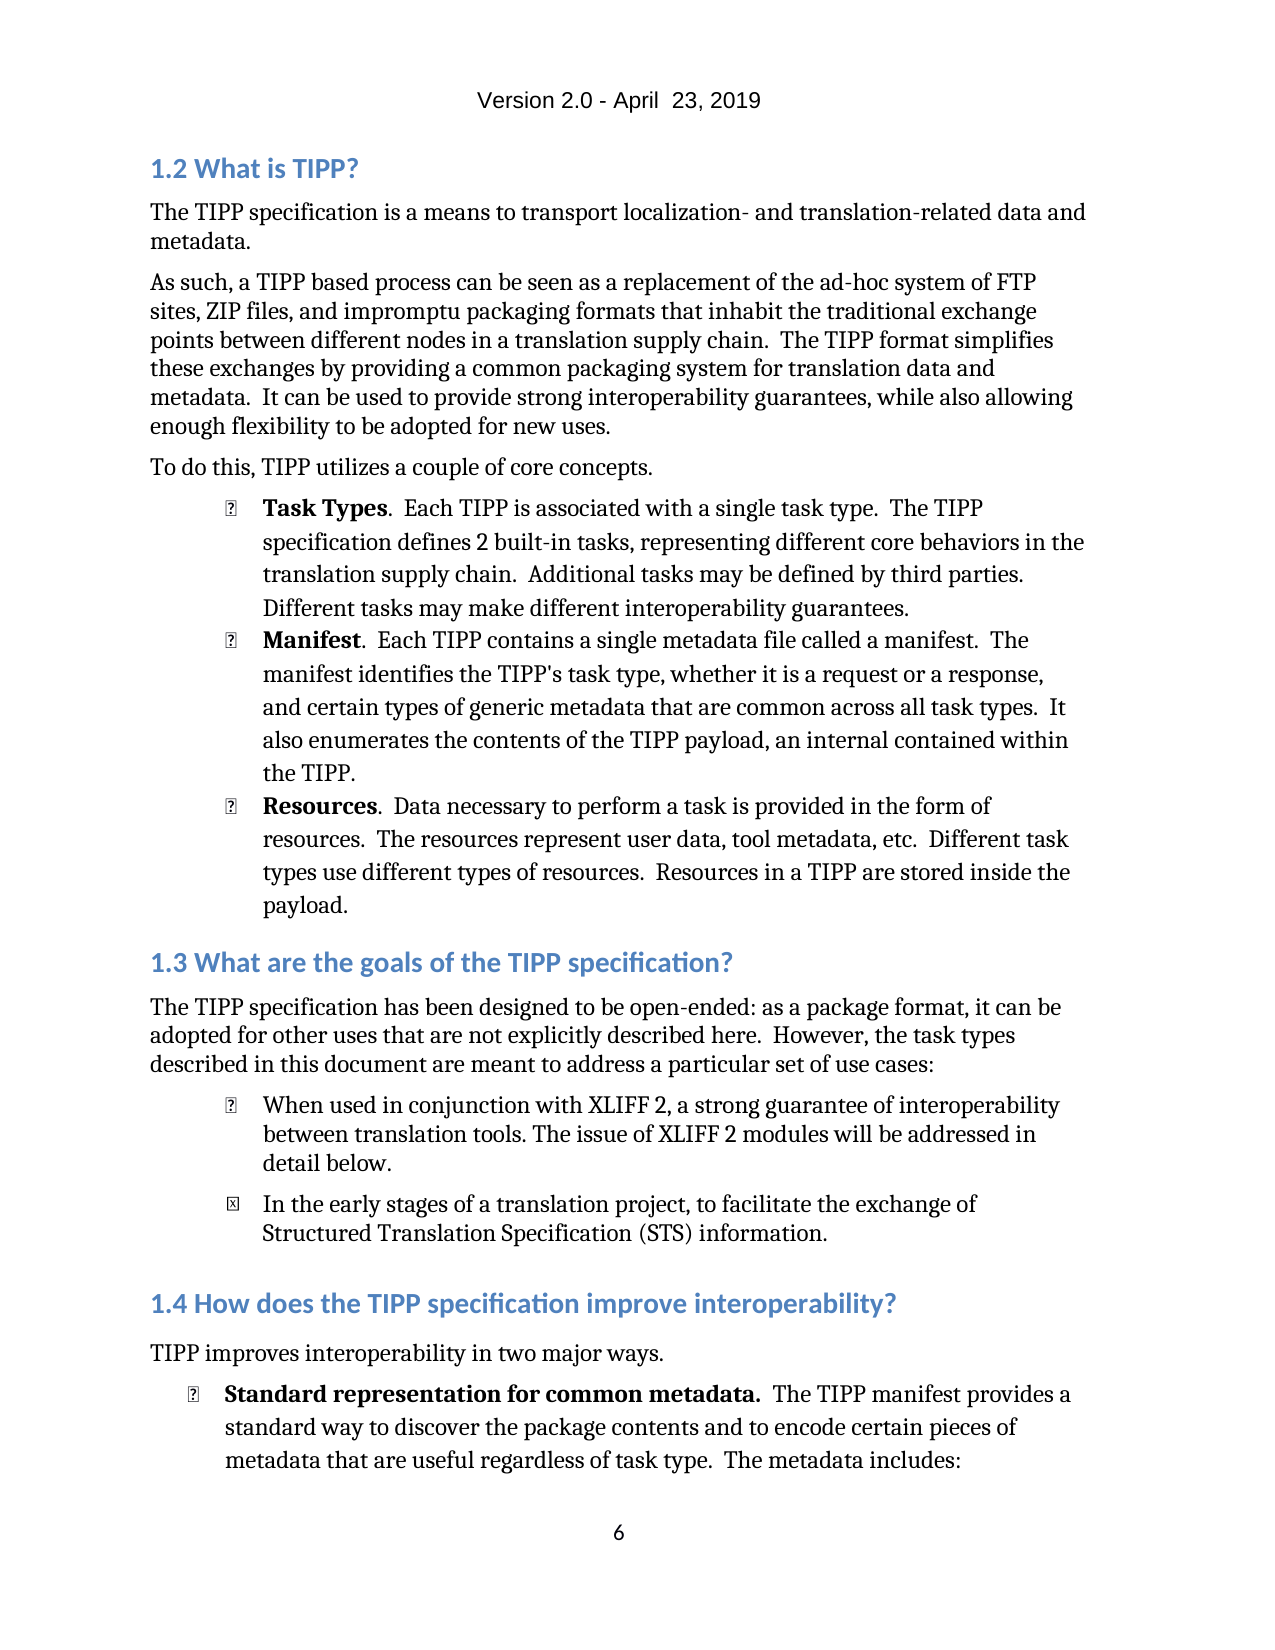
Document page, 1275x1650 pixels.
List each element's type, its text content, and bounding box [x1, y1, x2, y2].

text As such, a TIPP based process can be seen as a replacement of the ad-hoc system of FTP sites, ZIP files, and impromptu packaging formats that inhabit the traditional exchange points between different nodes in a translation supply chain. The TIPP format simplifies these exchanges by providing a common packaging system for translation data and metadata. It can be used to provide strong interoperability guarantees, while also allowing enough flexibility to be adopted for new uses. [150, 268, 1087, 441]
subtitle 1.2 What is TIPP? [150, 150, 1087, 186]
text To do this, TIPP utilizes a couple of core concepts. [150, 453, 1087, 482]
list Standard representation for common metadata. The TIPP manifest provides a standard way to discover the package contents and to encode certain pieces of metadata that are useful regardless of task type. The metadata includes: [187, 1380, 1087, 1474]
list Manifest. Each TIPP contains a single metadata file called a manifest. The manifest identifies the TIPP's task type, whether it is a request or a response, and certain types of generic metadata that are common across all task types. It also enumerates the contents of the TIPP payload, an internal contained within the TIPP. [225, 626, 1087, 787]
text The TIPP specification is a means to transport localization- and translation-related data and metadata. [150, 198, 1087, 256]
text TIPP improves interoperability in two major ways. [150, 1338, 1087, 1367]
list Task Types. Each TIPP is associated with a single task type. The TIPP specification defines 2 built-in tasks, representing different core behaviors in the translation supply chain. Additional tasks may be defined by third parties. Different tasks may make different interoperability guarantees. [225, 494, 1087, 622]
list Resources. Data necessary to perform a task is provided in the form of resources. The resources represent user data, tool metadata, etc. Different task types use different types of resources. Resources in a TIPP are stored inside the payload. [225, 792, 1087, 919]
text The TIPP specification has been designed to be open-ended: as a package format, it can be adopted for other uses that are not explicitly described here. However, the task types described in this document are meant to address a particular set of use cases: [150, 993, 1087, 1079]
subtitle 1.3 What are the goals of the TIPP specification? [150, 944, 1087, 980]
subtitle 1.4 How does the TIPP specification improve interoperability? [150, 1285, 1087, 1321]
list When used in conjunction with XLIFF 2, a strong guarantee of interoperability between translation tools. The issue of XLIFF 2 modules will be addressed in detail below. [225, 1091, 1087, 1178]
list In the early stages of a translation project, to facilitate the exchange of Structured Translation Specification (STS) information. [225, 1190, 1087, 1248]
